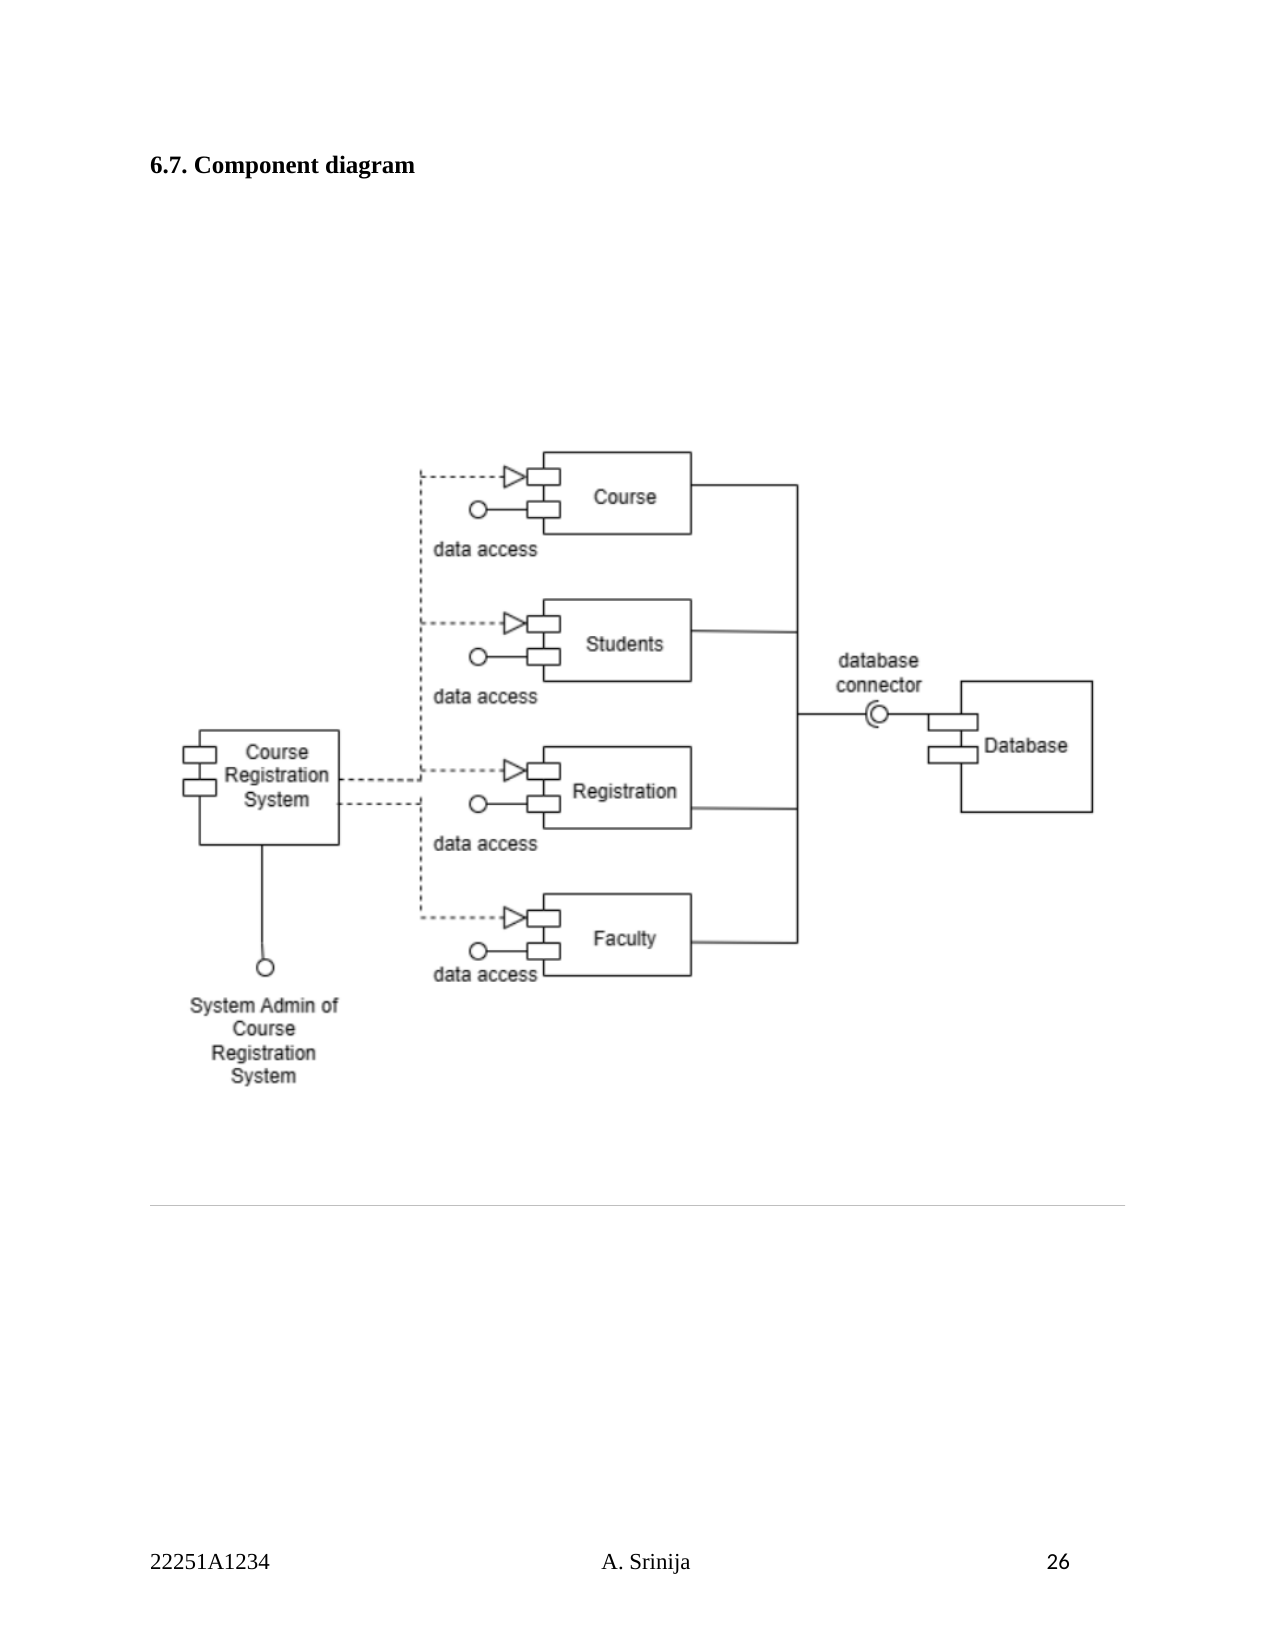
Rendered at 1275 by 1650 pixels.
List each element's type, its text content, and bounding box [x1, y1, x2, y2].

picture [150, 419, 1125, 1207]
text 6.7. Component diagram [150, 150, 1125, 179]
